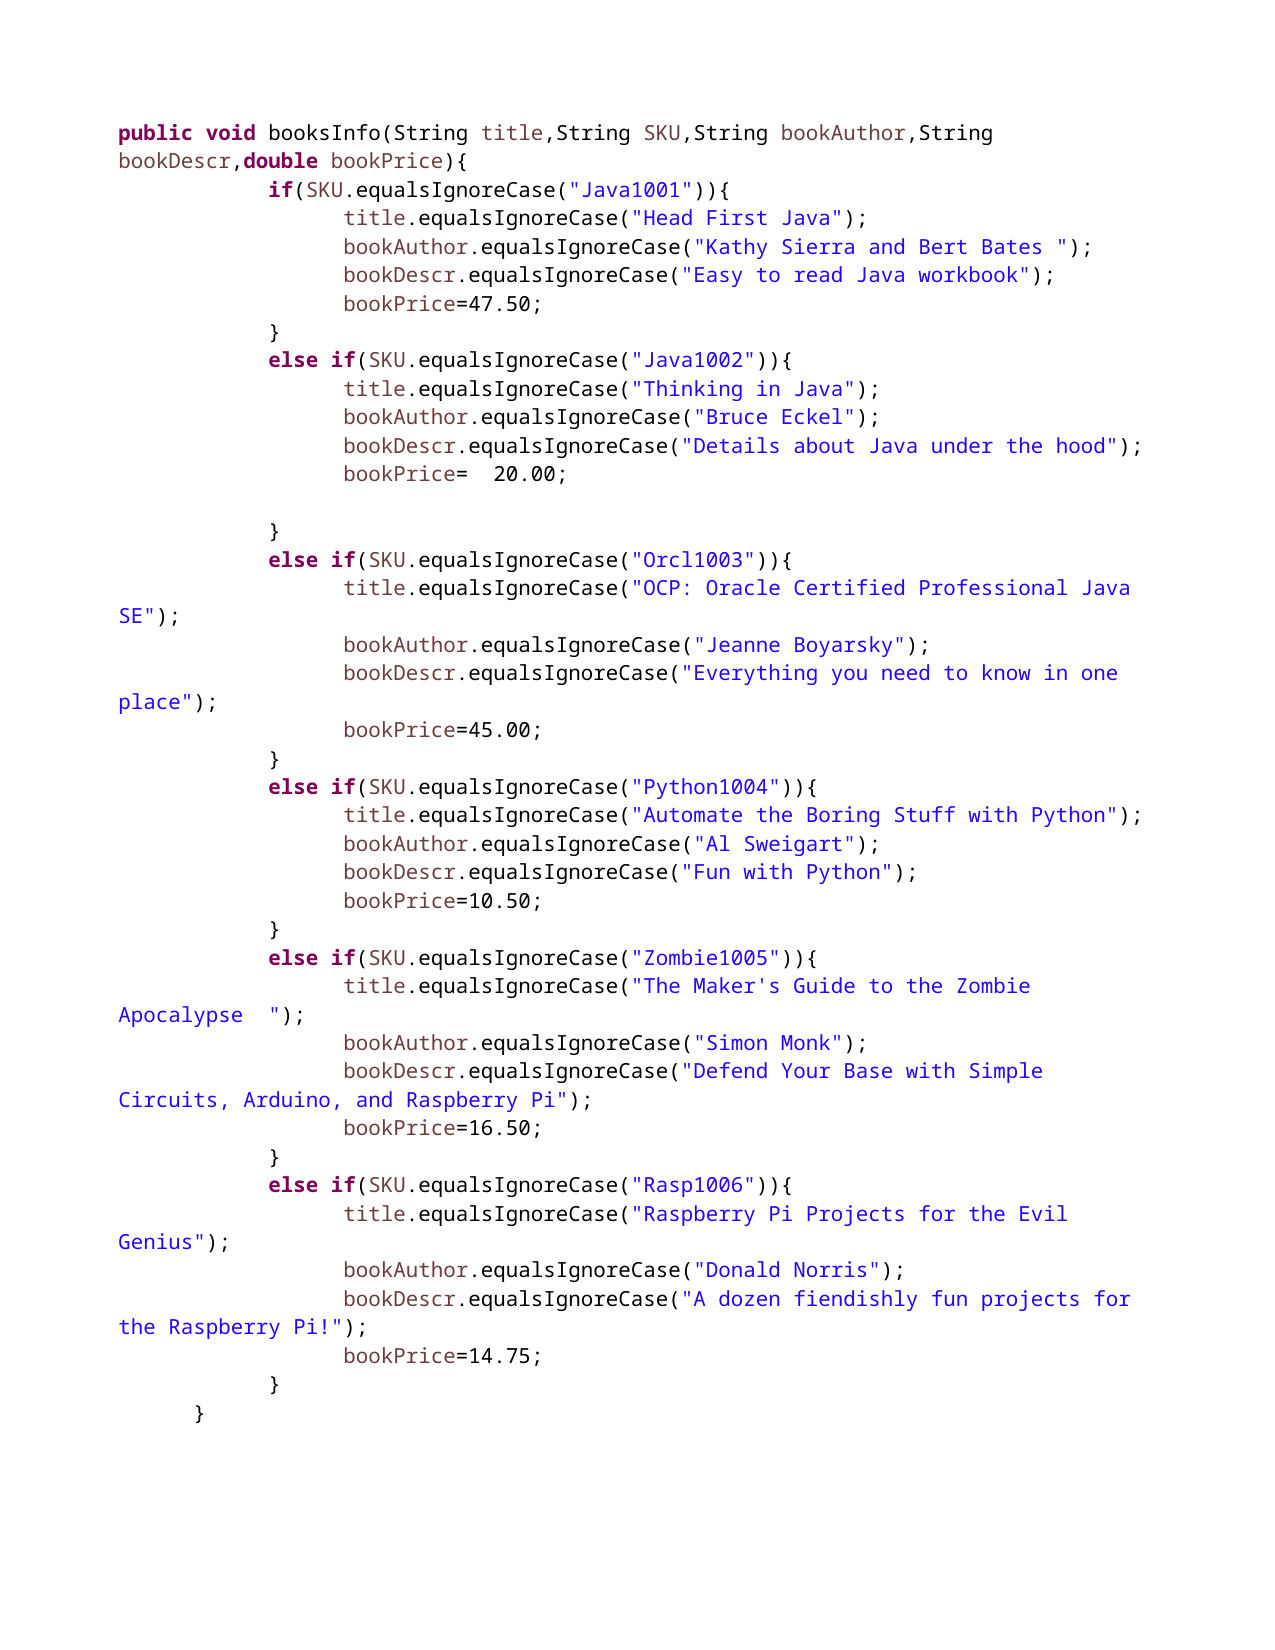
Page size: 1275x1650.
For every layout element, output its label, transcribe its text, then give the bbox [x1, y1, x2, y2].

text } [118, 744, 1157, 772]
text bookDescr.equalsIgnoreCase("Defend Your Base with Simple Circuits, Arduino, and Raspberry Pi"); [118, 1057, 1157, 1113]
text else if(SKU.equalsIgnoreCase("Python1004")){ [118, 772, 1157, 801]
text } [118, 914, 1157, 943]
text bookAuthor.equalsIgnoreCase("Kathy Sierra and Bert Bates "); [118, 232, 1157, 260]
text title.equalsIgnoreCase("Head First Java"); [118, 203, 1157, 232]
text bookDescr.equalsIgnoreCase("Everything you need to know in one place"); [118, 658, 1157, 715]
text title.equalsIgnoreCase("Automate the Boring Stuff with Python"); [118, 801, 1157, 829]
text bookAuthor.equalsIgnoreCase("Al Sweigart"); [118, 829, 1157, 857]
text title.equalsIgnoreCase("OCP: Oracle Certified Professional Java SE"); [118, 573, 1157, 630]
text bookPrice=14.75; [118, 1341, 1157, 1369]
text } [118, 516, 1157, 545]
text } [118, 1369, 1157, 1398]
text bookPrice=45.00; [118, 715, 1157, 744]
text } [118, 1142, 1157, 1170]
text title.equalsIgnoreCase("Thinking in Java"); [118, 374, 1157, 402]
text bookDescr.equalsIgnoreCase("Easy to read Java workbook"); [118, 260, 1157, 289]
text bookPrice=47.50; [118, 289, 1157, 317]
text bookPrice=10.50; [118, 886, 1157, 914]
text bookDescr.equalsIgnoreCase("Details about Java under the hood"); [118, 431, 1157, 459]
text else if(SKU.equalsIgnoreCase("Rasp1006")){ [118, 1170, 1157, 1199]
text else if(SKU.equalsIgnoreCase("Orcl1003")){ [118, 545, 1157, 573]
text } [118, 1398, 1157, 1426]
text if(SKU.equalsIgnoreCase("Java1001")){ [118, 175, 1157, 203]
text bookDescr.equalsIgnoreCase("Fun with Python"); [118, 857, 1157, 886]
text bookPrice= 20.00; [118, 459, 1157, 488]
text else if(SKU.equalsIgnoreCase("Java1002")){ [118, 346, 1157, 374]
text title.equalsIgnoreCase("The Maker's Guide to the Zombie Apocalypse "); [118, 971, 1157, 1028]
text bookAuthor.equalsIgnoreCase("Donald Norris"); [118, 1256, 1157, 1284]
text public void booksInfo(String title,String SKU,String bookAuthor,String bookDescr,double bookPrice){ [118, 118, 1157, 175]
text bookDescr.equalsIgnoreCase("A dozen fiendishly fun projects for the Raspberry Pi!"); [118, 1284, 1157, 1341]
text } [118, 317, 1157, 346]
text title.equalsIgnoreCase("Raspberry Pi Projects for the Evil Genius"); [118, 1199, 1157, 1256]
text bookPrice=16.50; [118, 1113, 1157, 1142]
text bookAuthor.equalsIgnoreCase("Simon Monk"); [118, 1028, 1157, 1057]
text bookAuthor.equalsIgnoreCase("Bruce Eckel"); [118, 402, 1157, 431]
text bookAuthor.equalsIgnoreCase("Jeanne Boyarsky"); [118, 630, 1157, 658]
text else if(SKU.equalsIgnoreCase("Zombie1005")){ [118, 943, 1157, 971]
